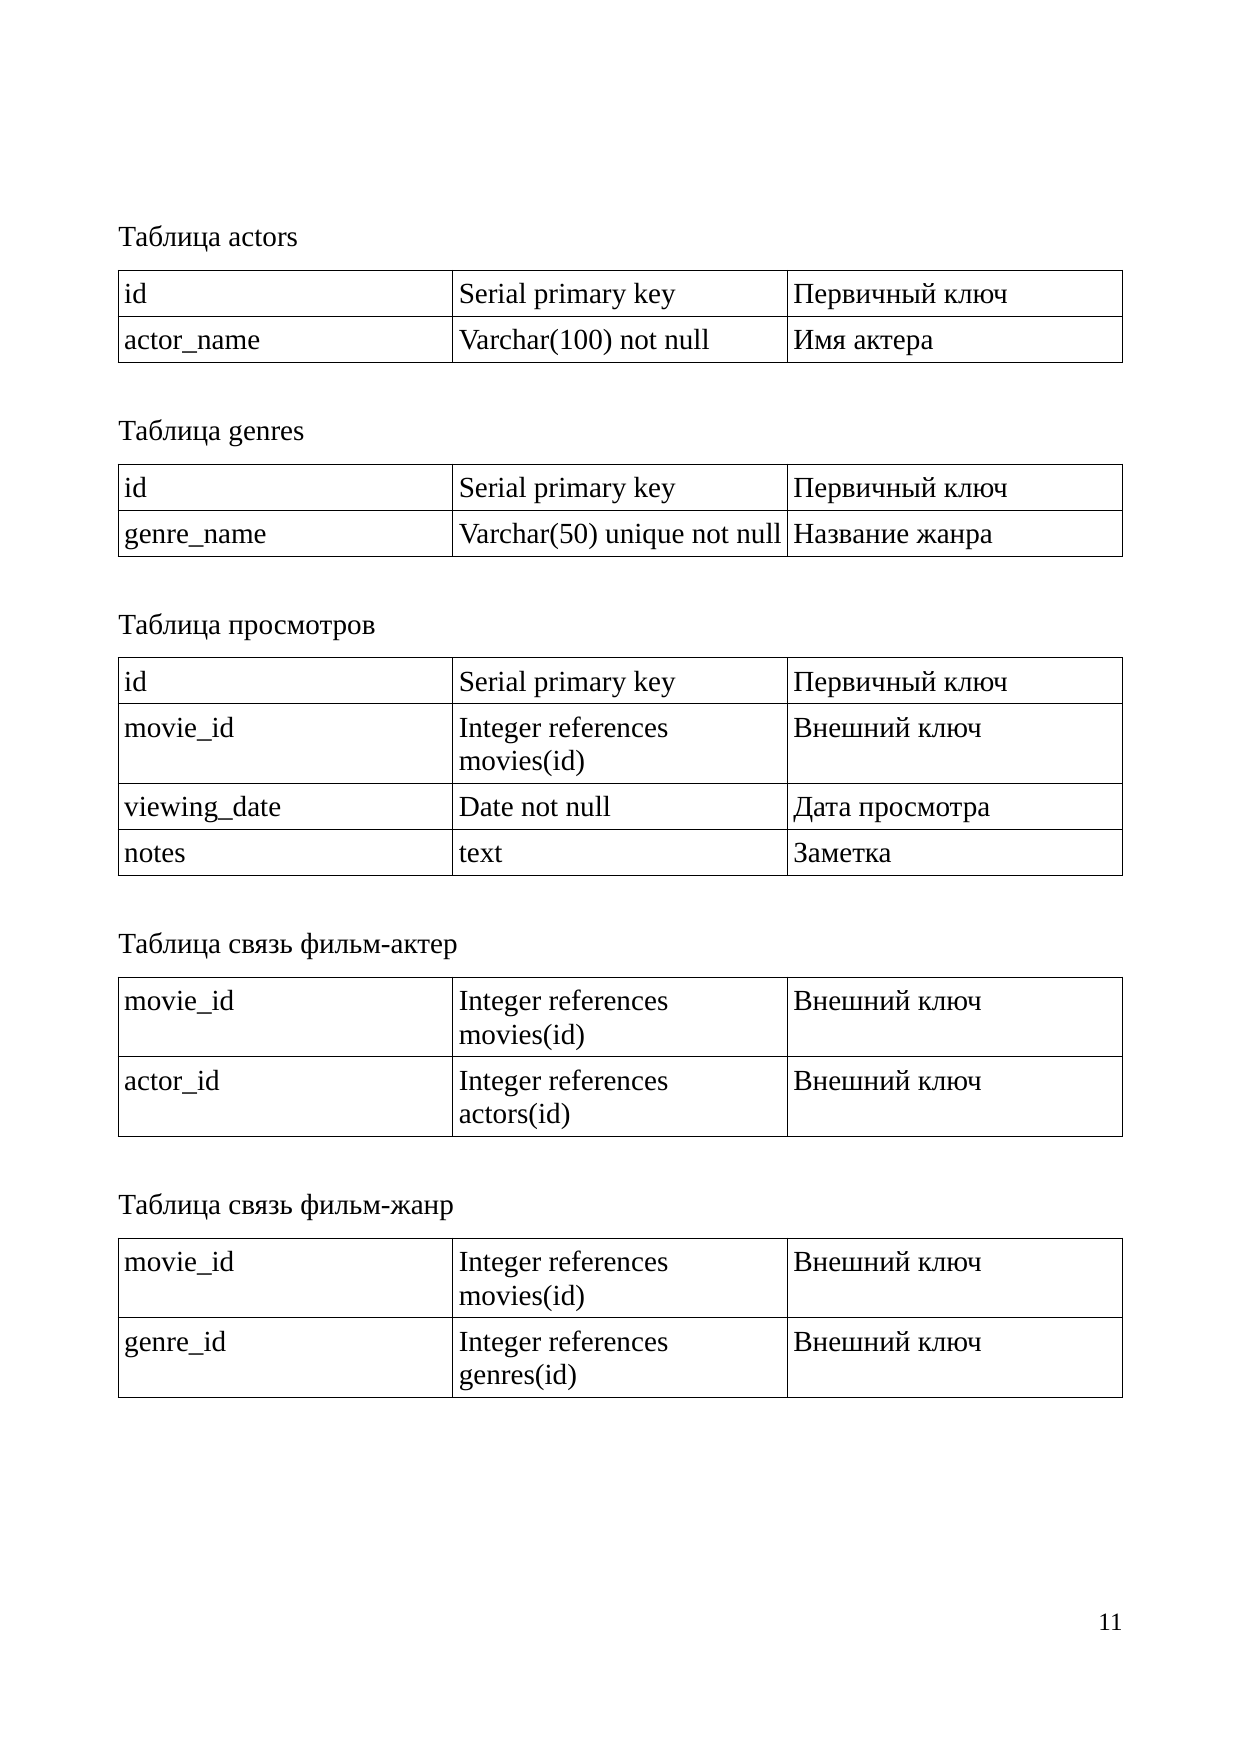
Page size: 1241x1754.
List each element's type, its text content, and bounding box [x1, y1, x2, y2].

table_header Serial primary key [453, 271, 787, 316]
table_header Внешний ключ [788, 978, 1122, 1056]
table_cell Integer references genres(id) [453, 1318, 787, 1397]
table_cell Integer references movies(id) [453, 704, 787, 783]
table_cell Varchar(100) not null [453, 317, 787, 362]
text Таблица связь фильм-жанр [118, 1187, 1122, 1221]
table_header Первичный ключ [788, 271, 1122, 316]
table_header Первичный ключ [788, 465, 1122, 509]
table_cell Integer references actors(id) [453, 1057, 787, 1136]
table_header Serial primary key [453, 465, 787, 509]
table_cell Varchar(50) unique not null [453, 511, 787, 556]
table_header id [119, 271, 452, 316]
table_header Внешний ключ [788, 1239, 1122, 1317]
table_cell genre_id [119, 1318, 452, 1397]
table_header Первичный ключ [788, 658, 1122, 703]
text Таблица actors [118, 219, 1122, 253]
text Таблица genres [118, 413, 1122, 447]
table_cell actor_name [119, 317, 452, 362]
table_cell Внешний ключ [788, 1318, 1122, 1397]
table_cell Имя актера [788, 317, 1122, 362]
table_header id [119, 658, 452, 703]
table_cell Заметка [788, 830, 1122, 875]
table_cell movie_id [119, 704, 452, 783]
table_cell Название жанра [788, 511, 1122, 556]
table_header Integer references movies(id) [453, 978, 787, 1056]
table_header id [119, 465, 452, 509]
table_cell Внешний ключ [788, 704, 1122, 783]
text Таблица связь фильм-актер [118, 926, 1122, 960]
table_cell viewing_date [119, 784, 452, 829]
table_cell Дата просмотра [788, 784, 1122, 829]
table_header Integer references movies(id) [453, 1239, 787, 1317]
table_cell text [453, 830, 787, 875]
table_header Serial primary key [453, 658, 787, 703]
table_cell Внешний ключ [788, 1057, 1122, 1136]
table_cell Date not null [453, 784, 787, 829]
table_cell genre_name [119, 511, 452, 556]
table_header movie_id [119, 978, 452, 1056]
table_cell notes [119, 830, 452, 875]
text Таблица просмотров [118, 607, 1122, 640]
table_cell actor_id [119, 1057, 452, 1136]
table_header movie_id [119, 1239, 452, 1317]
